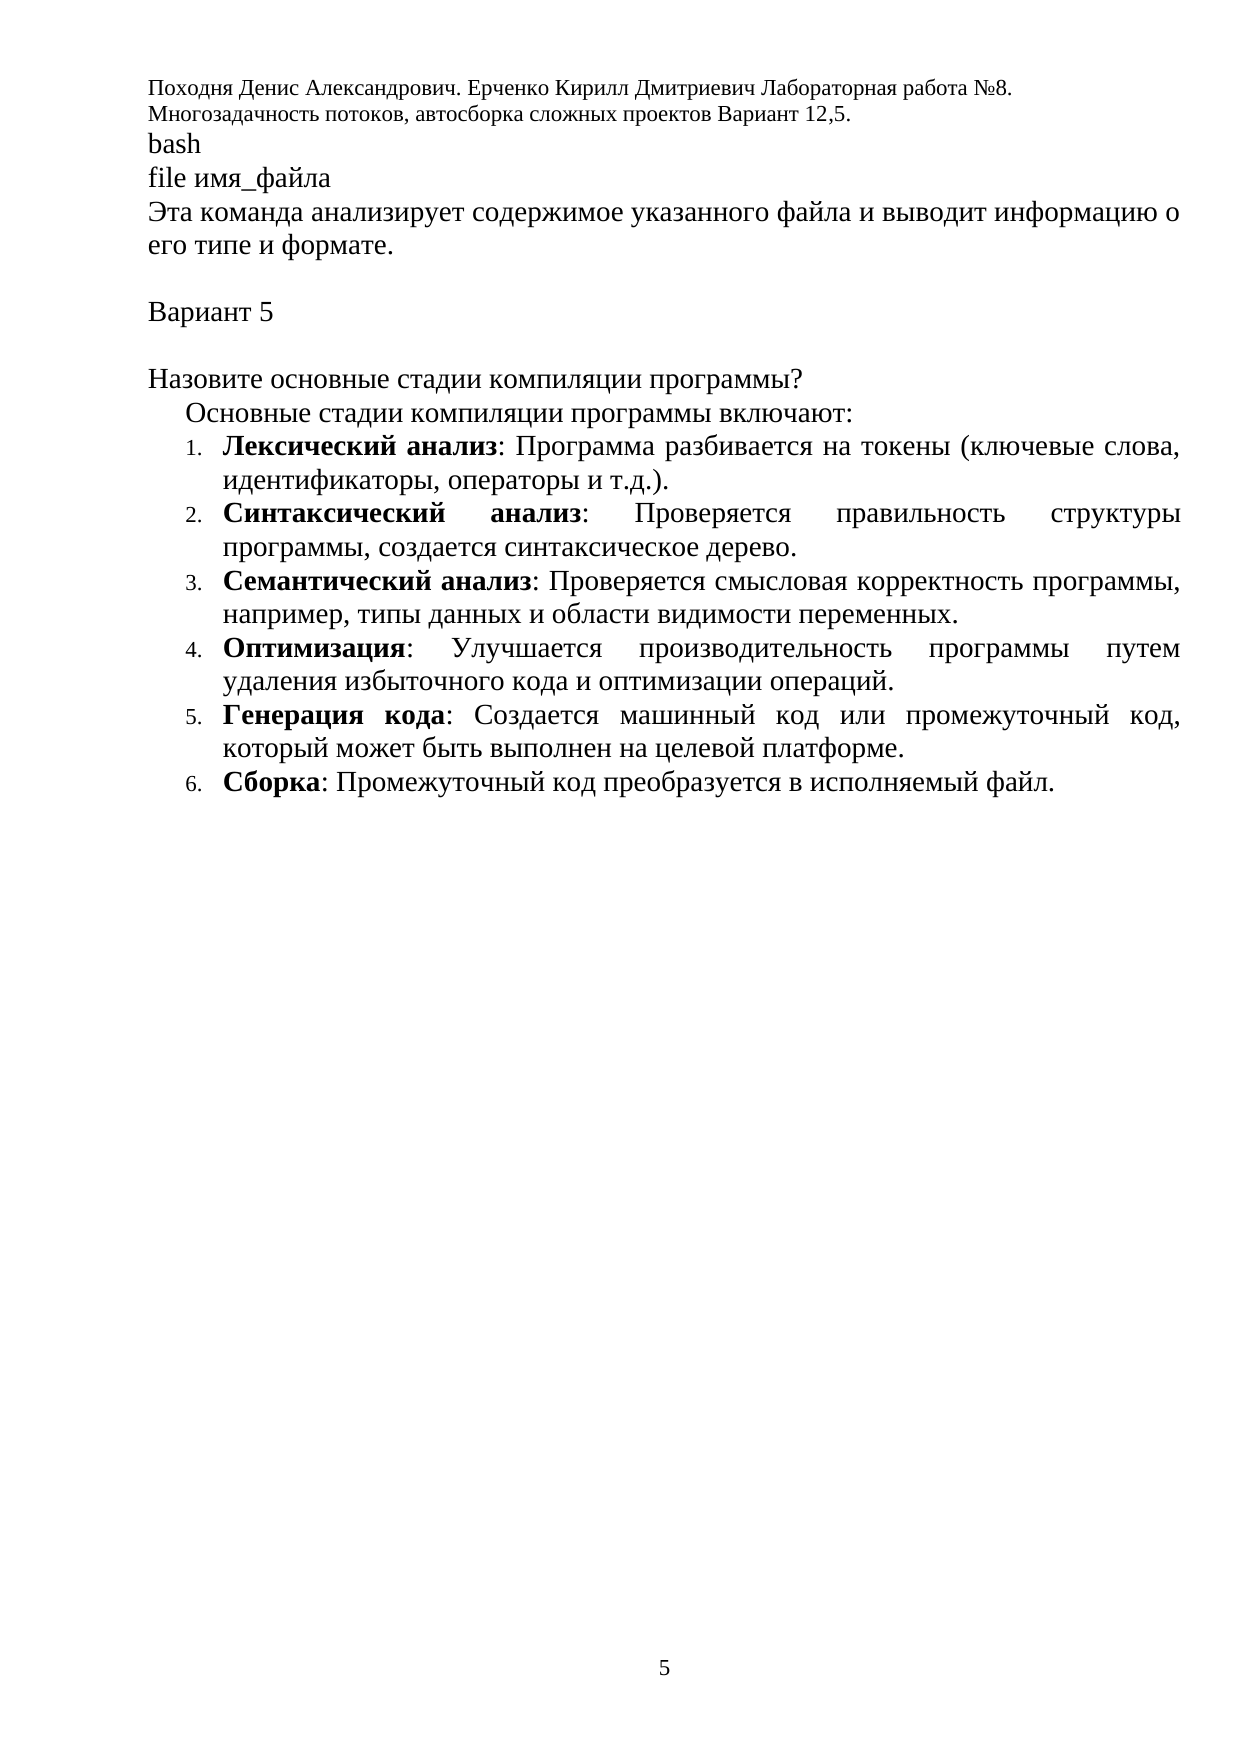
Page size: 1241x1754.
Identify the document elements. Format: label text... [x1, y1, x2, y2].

text file имя_файла [148, 160, 1181, 194]
list Сборка: Промежуточный код преобразуется в исполняемый файл. [185, 764, 1181, 797]
text bash [148, 127, 1181, 160]
list Семантический анализ: Проверяется смысловая корректность программы, например, типы данных и области видимости переменных. [185, 563, 1181, 630]
text Эта команда анализирует содержимое указанного файла и выводит информацию о его типе и формате. [148, 194, 1181, 261]
text Основные стадии компиляции программы включают: [148, 395, 1181, 428]
text Вариант 5 [148, 294, 1181, 328]
list Лексический анализ: Программа разбивается на токены (ключевые слова, идентификаторы, операторы и т.д.). [185, 428, 1181, 496]
list Генерация кода: Создается машинный код или промежуточный код, который может быть выполнен на целевой платформе. [185, 697, 1181, 764]
list Оптимизация: Улучшается производительность программы путем удаления избыточного кода и оптимизации операций. [185, 630, 1181, 697]
text Назовите основные стадии компиляции программы? [148, 361, 1181, 395]
list Синтаксический анализ: Проверяется правильность структуры программы, создается синтаксическое дерево. [185, 496, 1181, 563]
